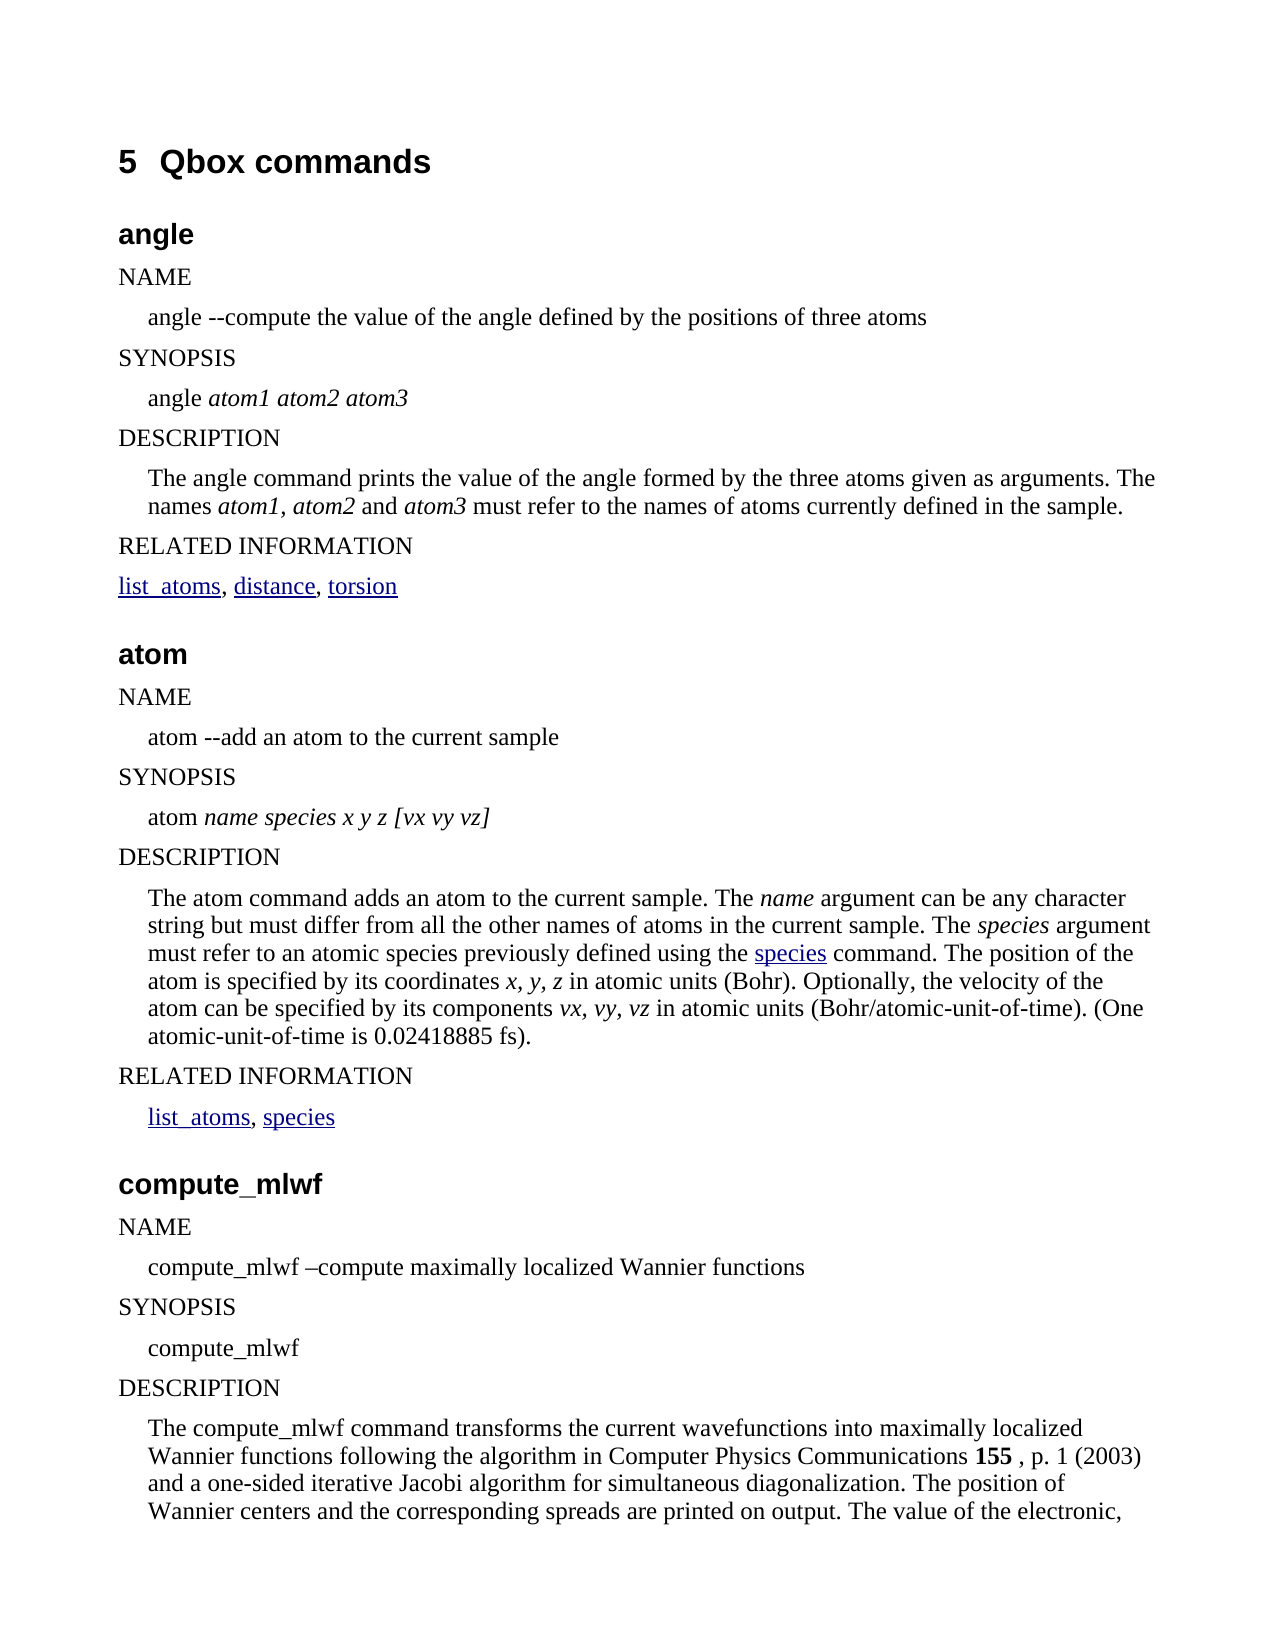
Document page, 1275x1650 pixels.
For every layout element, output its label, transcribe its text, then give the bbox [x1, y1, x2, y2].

text NAME [118, 683, 1157, 710]
text The compute_mlwf command transforms the current wavefunctions into maximally localized Wannier functions following the algorithm in Computer Physics Communications 155 , p. 1 (2003) and a one-sided iterative Jacobi algorithm for simultaneous diagonalization. The position of Wannier centers and the corresponding spreads are printed on output. The value of the electronic, [148, 1414, 1157, 1525]
text The angle command prints the value of the angle formed by the three atoms given as arguments. The names atom1, atom2 and atom3 must refer to the names of atoms currently defined in the sample. [148, 464, 1157, 520]
text angle --compute the value of the angle defined by the positions of three atoms [148, 303, 1157, 331]
text compute_mlwf –compute maximally localized Wannier functions [148, 1253, 1157, 1281]
text atom --add an atom to the current sample [148, 723, 1157, 751]
text The atom command adds an atom to the current sample. The name argument can be any character string but must differ from all the other names of atoms in the current sample. The species argument must refer to an atomic species previously defined using the species command. The position of the atom is specified by its coordinates x, y, z in atomic units (Bohr). Optionally, the velocity of the atom can be specified by its components vx, vy, vz in atomic units (Bohr/atomic-unit-of-time). (One atomic-unit-of-time is 0.02418885 fs). [148, 884, 1157, 1050]
text DESCRIPTION [118, 424, 1157, 452]
subtitle Qbox commands [118, 143, 1157, 181]
text RELATED INFORMATION [118, 532, 1157, 560]
subtitle atom [118, 638, 1157, 670]
text NAME [118, 1213, 1157, 1241]
text compute_mlwf [148, 1334, 1157, 1361]
subtitle angle [118, 218, 1157, 251]
subtitle compute_mlwf [118, 1168, 1157, 1201]
text DESCRIPTION [118, 1374, 1157, 1402]
text NAME [118, 263, 1157, 291]
text DESCRIPTION [118, 843, 1157, 871]
text SYNOPSIS [118, 763, 1157, 791]
text angle atom1 atom2 atom3 [148, 384, 1157, 412]
text SYNOPSIS [118, 344, 1157, 371]
text RELATED INFORMATION [118, 1062, 1157, 1090]
text SYNOPSIS [118, 1293, 1157, 1321]
text list_atoms, distance, torsion [118, 572, 1157, 600]
text atom name species x y z [vx vy vz] [148, 803, 1157, 831]
text list_atoms, species [148, 1103, 1157, 1130]
